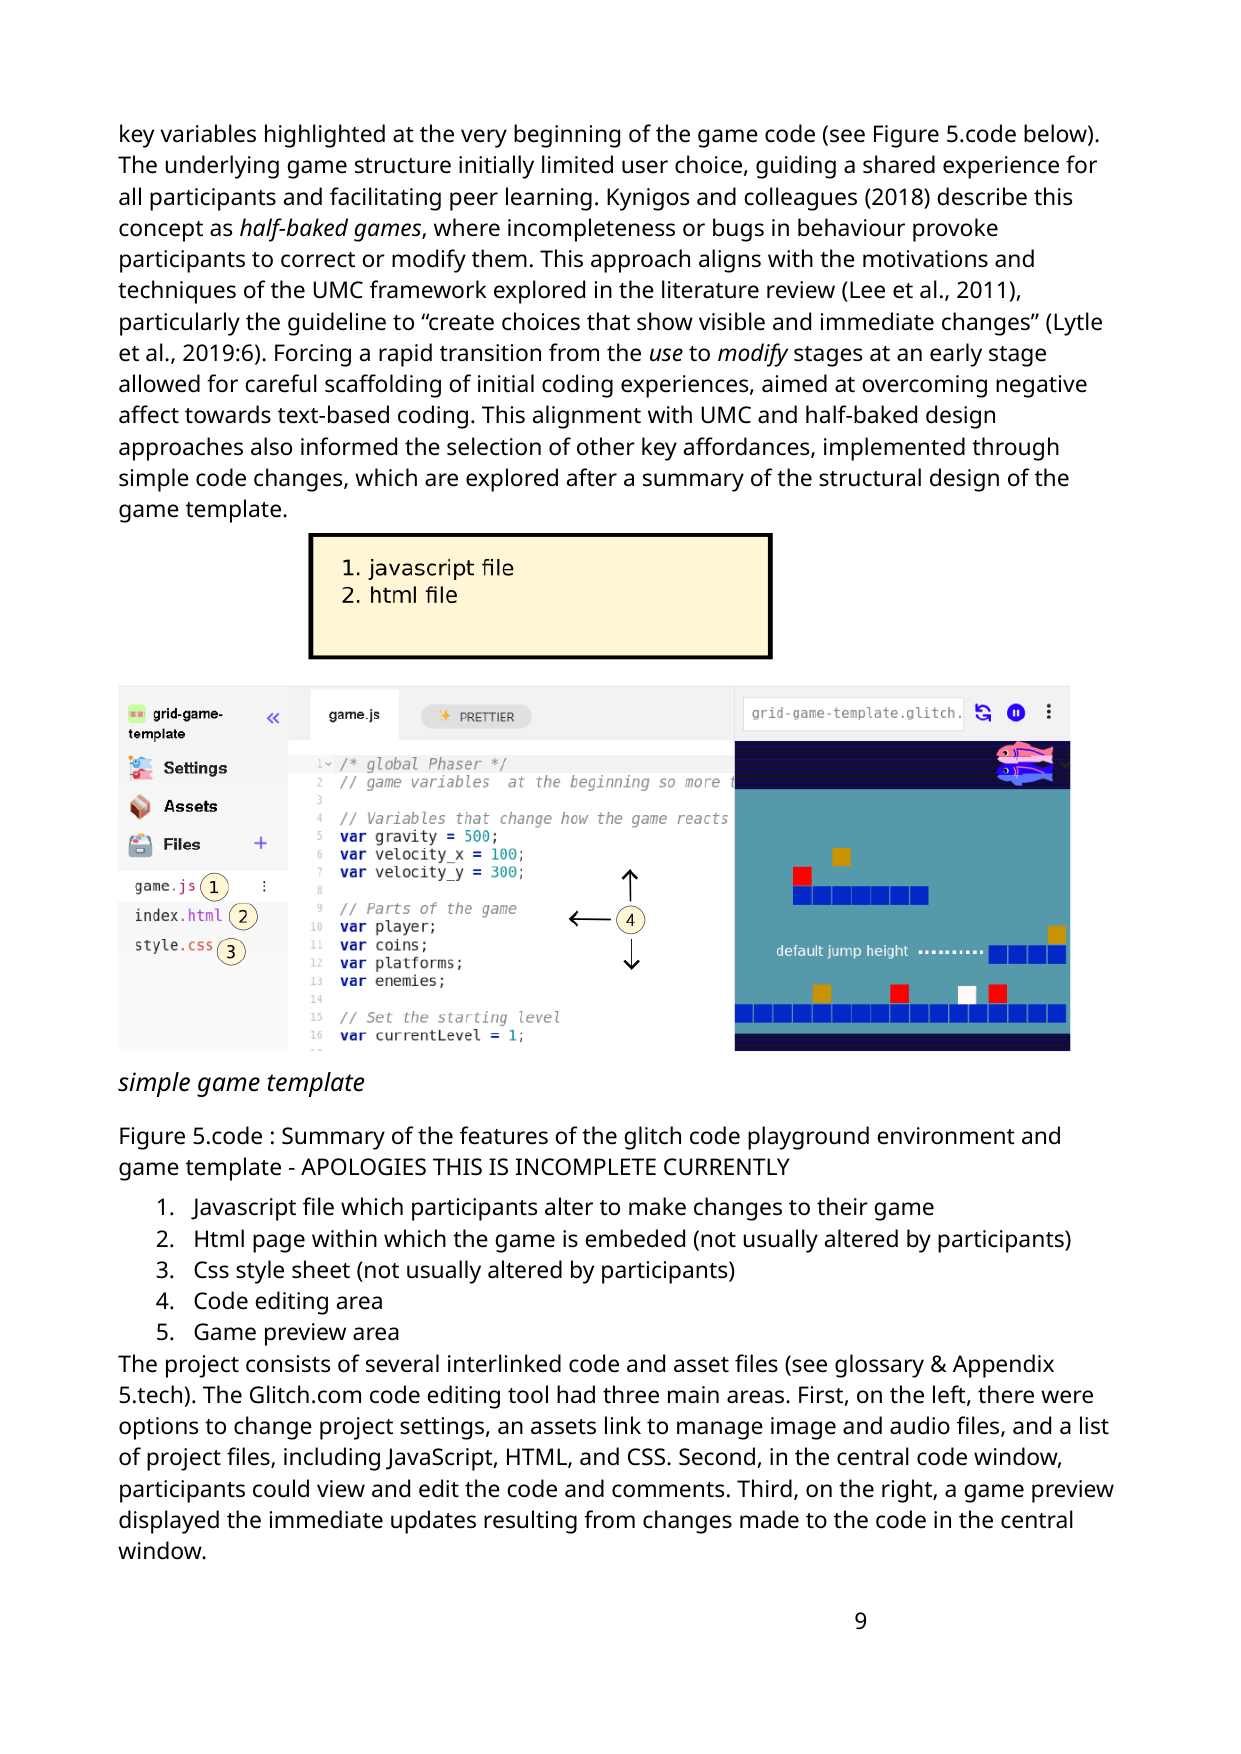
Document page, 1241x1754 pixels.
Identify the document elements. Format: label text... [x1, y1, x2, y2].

text The project consists of several interlinked code and asset files (see glossary & Appendix 5.tech). The Glitch.com code editing tool had three main areas. First, on the left, there were options to change project settings, an assets link to manage image and audio files, and a list of project files, including JavaScript, HTML, and CSS. Second, in the central code window, participants could view and edit the code and comments. Third, on the right, a game preview displayed the immediate updates resulting from changes made to the code in the central window. [118, 1348, 1122, 1566]
list Game preview area [156, 1316, 1122, 1348]
picture [118, 533, 1072, 1052]
text key variables highlighted at the very beginning of the game code (see Figure 5.code below). The underlying game structure initially limited user choice, guiding a shared experience for all participants and facilitating peer learning. Kynigos and colleagues (2018) describe this concept as half-baked games, where incompleteness or bugs in behaviour provoke participants to correct or modify them. This approach aligns with the motivations and techniques of the UMC framework explored in the literature review (Lee et al., 2011), particularly the guideline to “create choices that show visible and immediate changes” (Lytle et al., 2019:6). Forcing a rapid transition from the use to modify stages at an early stage allowed for careful scaffolding of initial coding experiences, aimed at overcoming negative affect towards text-based coding. This alignment with UMC and half-baked design approaches also informed the selection of other key affordances, implemented through simple code changes, which are explored after a summary of the structural design of the game template. [118, 118, 1122, 524]
list Code editing area [156, 1285, 1122, 1316]
text Figure 5.code : Summary of the features of the glitch code playground environment and game template - APOLOGIES THIS IS INCOMPLETE CURRENTLY [118, 1120, 1122, 1182]
list Css style sheet (not usually altered by participants) [156, 1254, 1122, 1285]
list Javascript file which participants alter to make changes to their game [156, 1191, 1122, 1223]
list Html page within which the game is embeded (not usually altered by participants) [156, 1223, 1122, 1254]
text simple game template [118, 1064, 1122, 1098]
